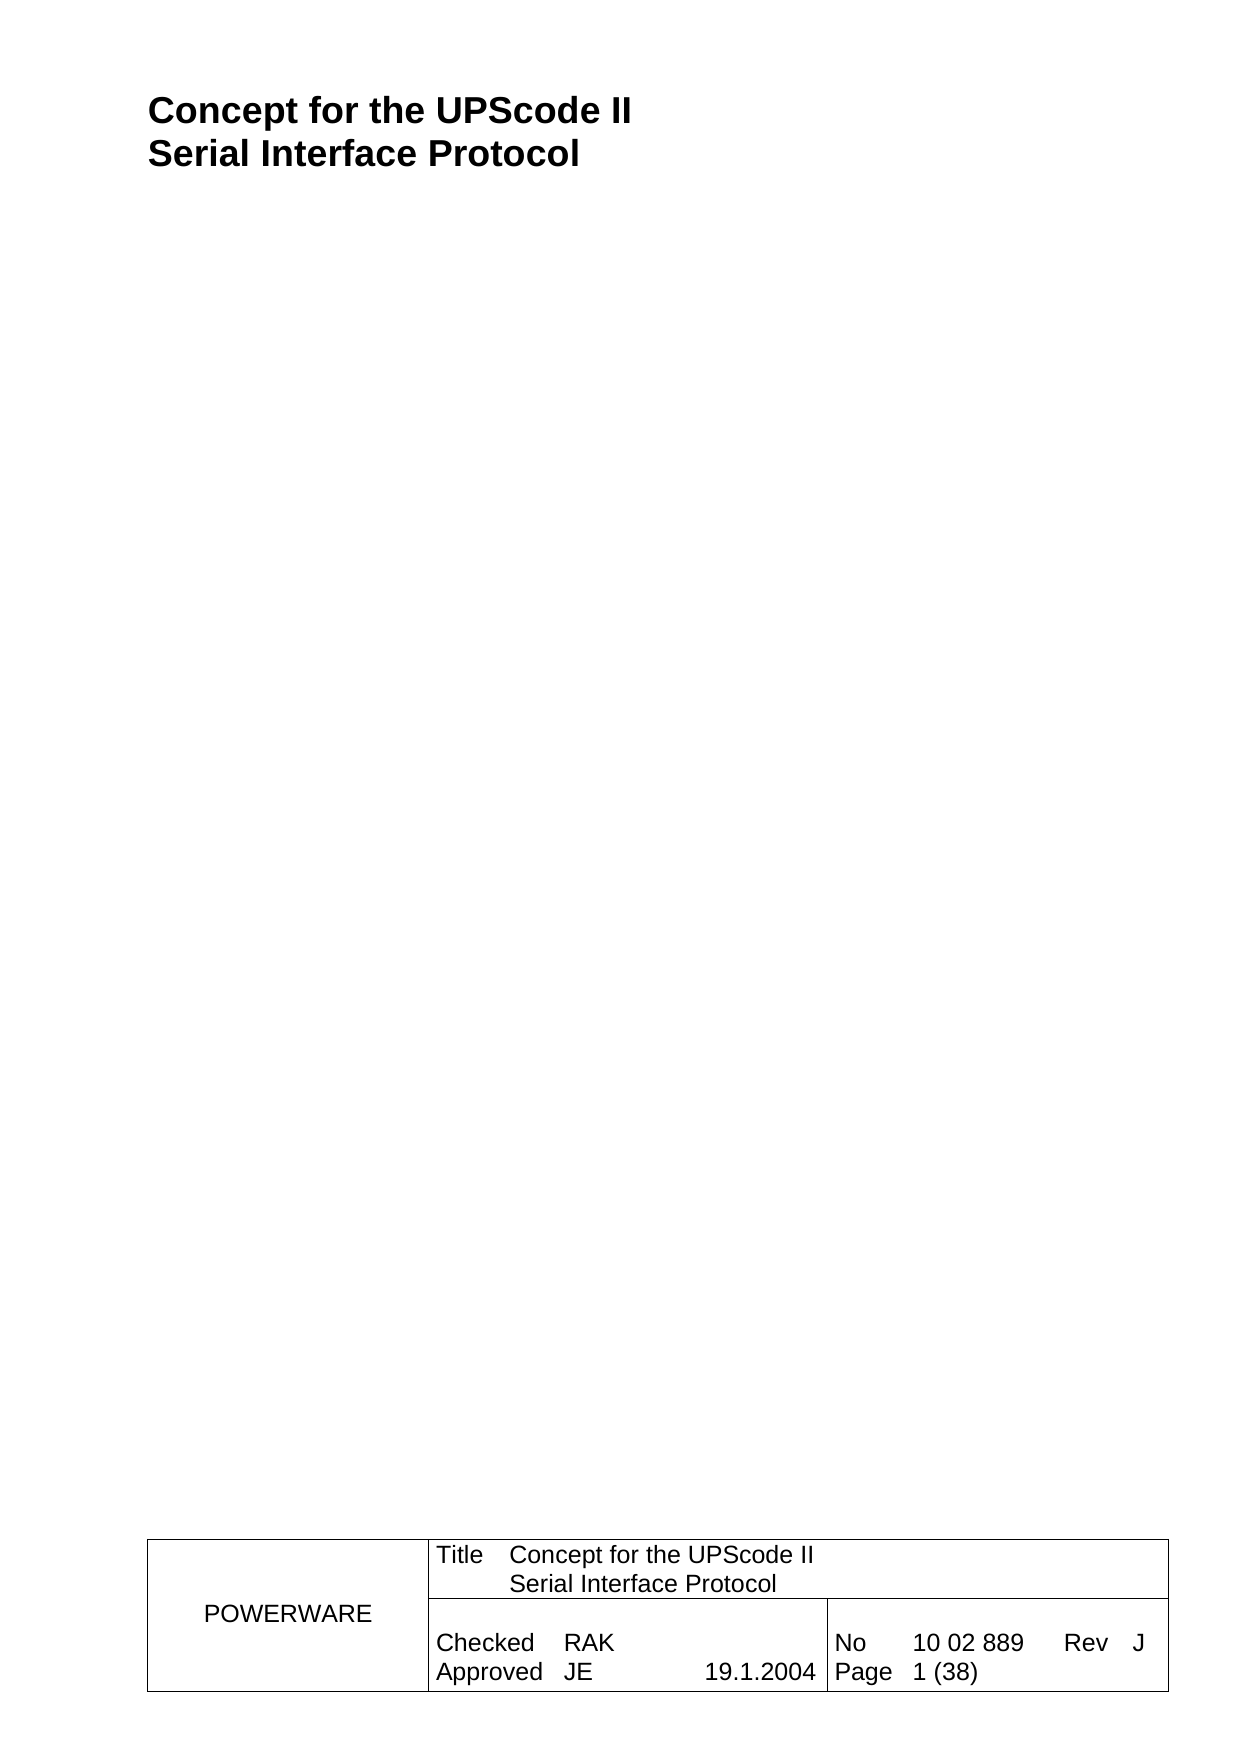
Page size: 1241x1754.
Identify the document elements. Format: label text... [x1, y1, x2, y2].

text Serial Interface Protocol [148, 132, 1151, 175]
text Concept for the UPScode II [148, 89, 1151, 132]
